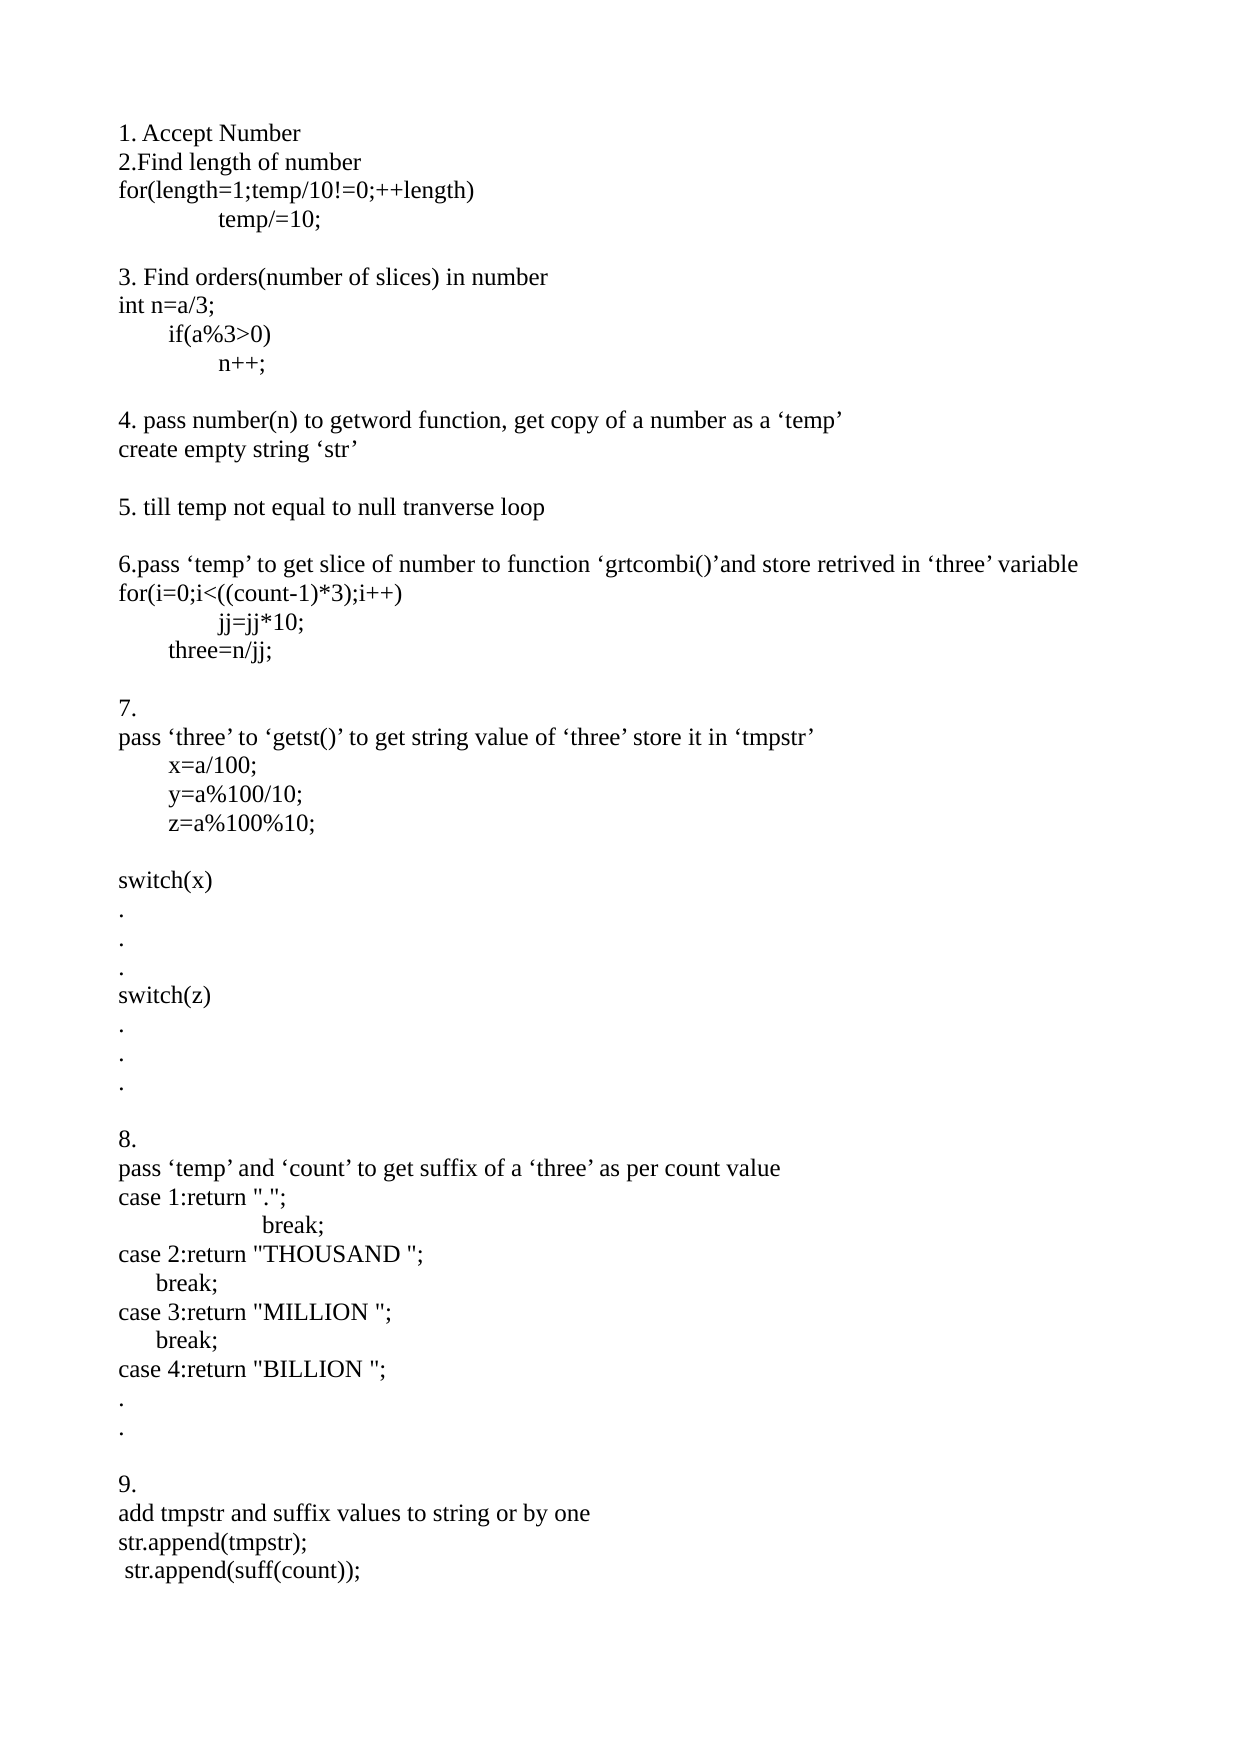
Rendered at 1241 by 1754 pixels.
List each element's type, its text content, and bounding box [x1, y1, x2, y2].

text 2.Find length of number [118, 147, 1122, 176]
text str.append(suff(count)); [118, 1556, 1122, 1584]
text y=a%100/10; [118, 779, 1122, 808]
text . [118, 1383, 1122, 1412]
text case 1:return "."; [118, 1182, 1122, 1211]
text 8. [118, 1124, 1122, 1153]
text case 3:return "MILLION "; [118, 1297, 1122, 1326]
text 4. pass number(n) to getword function, get copy of a number as a ‘temp’ [118, 406, 1122, 434]
text pass ‘three’ to ‘getst()’ to get string value of ‘three’ store it in ‘tmpstr’ [118, 722, 1122, 751]
text 1. Accept Number [118, 118, 1122, 147]
text switch(x) [118, 866, 1122, 894]
text temp/=10; [118, 204, 1122, 233]
text 9. [118, 1469, 1122, 1498]
text . [118, 1067, 1122, 1096]
text . [118, 1009, 1122, 1038]
text . [118, 923, 1122, 952]
text add tmpstr and suffix values to string or by one [118, 1498, 1122, 1527]
text 6.pass ‘temp’ to get slice of number to function ‘grtcombi()’and store retrived in ‘three’ variable [118, 549, 1122, 578]
text 3. Find orders(number of slices) in number [118, 262, 1122, 291]
text case 2:return "THOUSAND "; [118, 1239, 1122, 1268]
text break; [118, 1268, 1122, 1297]
text create empty string ‘str’ [118, 434, 1122, 463]
text z=a%100%10; [118, 808, 1122, 837]
text break; [118, 1211, 1122, 1239]
text int n=a/3; [118, 291, 1122, 319]
text . [118, 894, 1122, 923]
text three=n/jj; [118, 636, 1122, 664]
text if(a%3>0) [118, 319, 1122, 348]
text switch(z) [118, 981, 1122, 1009]
text for(length=1;temp/10!=0;++length) [118, 176, 1122, 204]
text break; [118, 1326, 1122, 1354]
text for(i=0;i<((count-1)*3);i++) [118, 578, 1122, 607]
text pass ‘temp’ and ‘count’ to get suffix of a ‘three’ as per count value [118, 1153, 1122, 1182]
text . [118, 952, 1122, 981]
text case 4:return "BILLION "; [118, 1354, 1122, 1383]
text 5. till temp not equal to null tranverse loop [118, 492, 1122, 521]
text x=a/100; [118, 751, 1122, 779]
text . [118, 1412, 1122, 1441]
text . [118, 1038, 1122, 1067]
text jj=jj*10; [118, 607, 1122, 636]
text 7. [118, 693, 1122, 722]
text n++; [118, 348, 1122, 377]
text str.append(tmpstr); [118, 1527, 1122, 1556]
